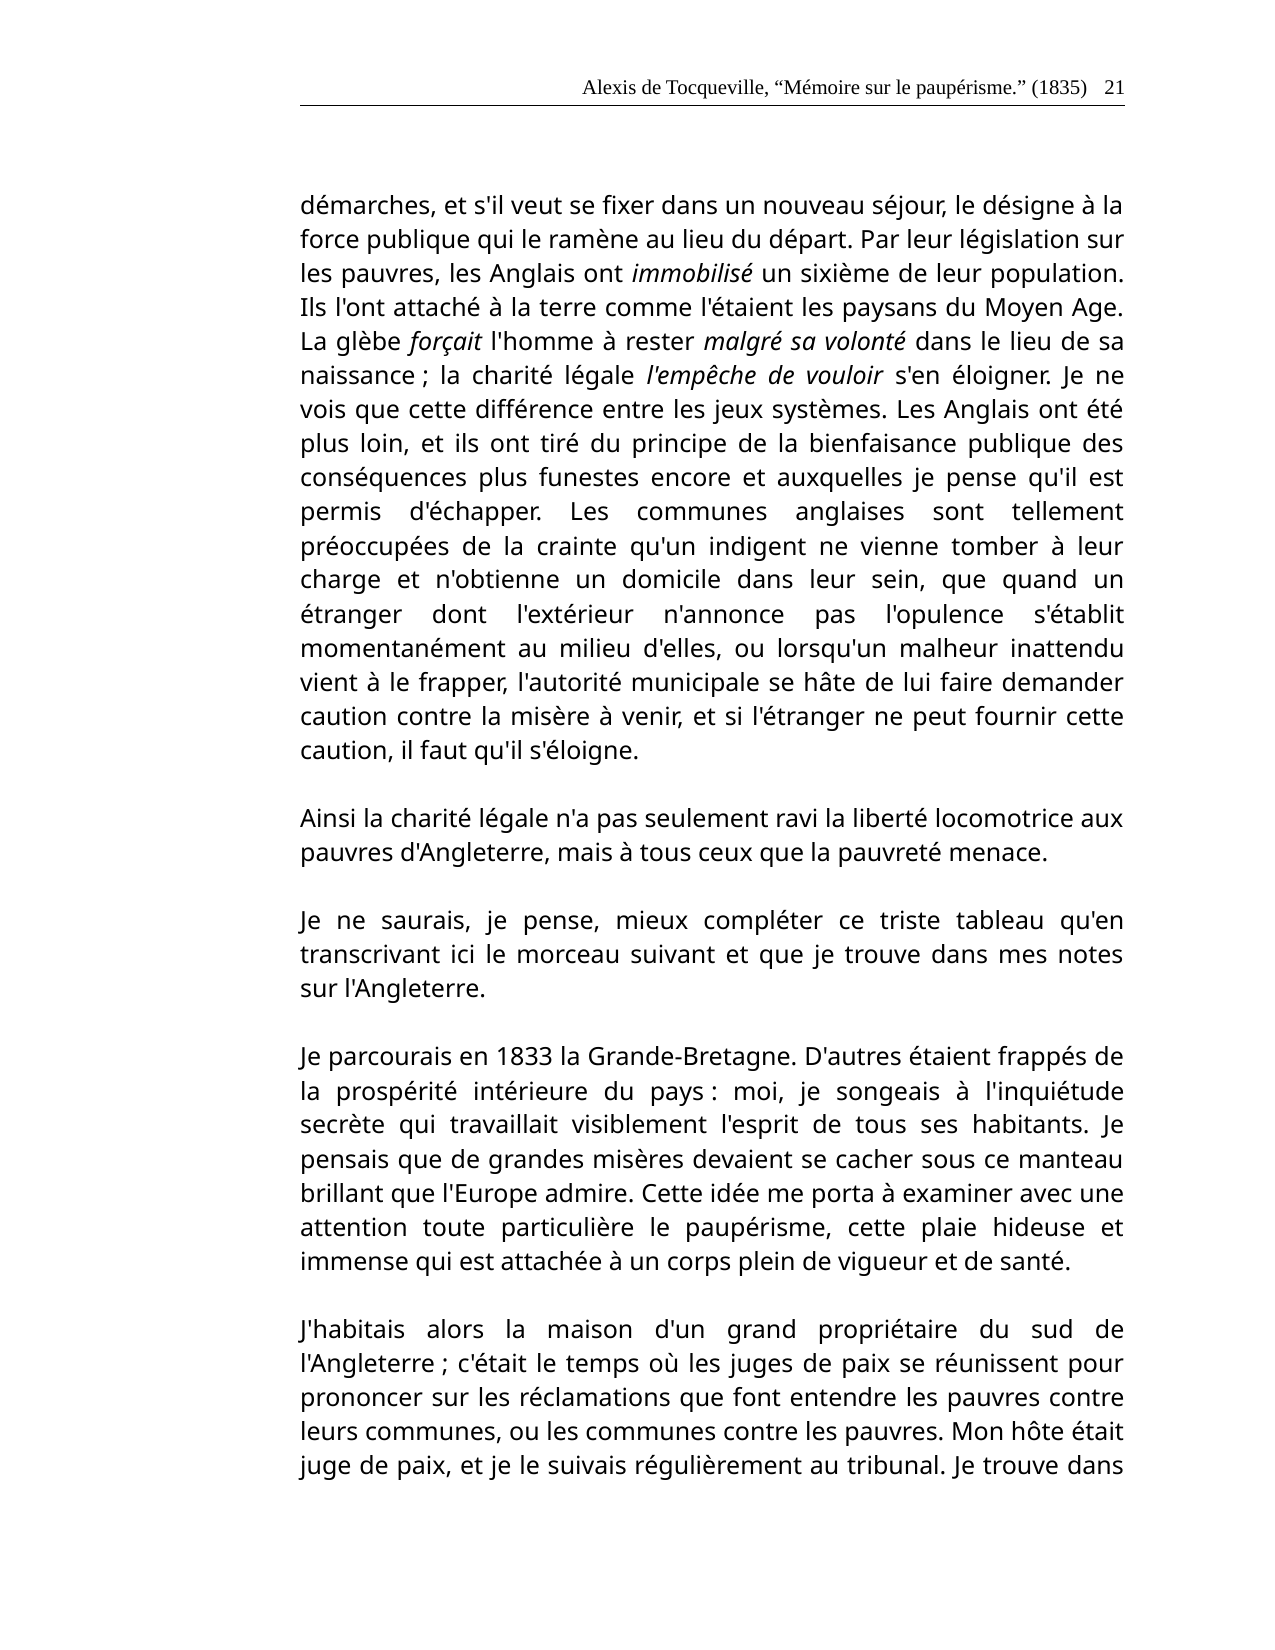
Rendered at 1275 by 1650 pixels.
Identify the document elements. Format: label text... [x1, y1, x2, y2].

text démarches, et s'il veut se fixer dans un nouveau séjour, le désigne à la force publique qui le ramène au lieu du départ. Par leur législation sur les pauvres, les Anglais ont immobilisé un sixième de leur population. Ils l'ont attaché à la terre comme l'étaient les paysans du Moyen Age. La glèbe forçait l'homme à rester malgré sa volonté dans le lieu de sa naissance ; la charité légale l'empêche de vouloir s'en éloigner. Je ne vois que cette différence entre les jeux systèmes. Les Anglais ont été plus loin, et ils ont tiré du principe de la bienfaisance publique des conséquences plus funestes encore et auxquelles je pense qu'il est permis d'échapper. Les communes anglaises sont tellement préoccupées de la crainte qu'un indigent ne vienne tomber à leur charge et n'obtienne un domicile dans leur sein, que quand un étranger dont l'extérieur n'annonce pas l'opulence s'établit momentanément au milieu d'elles, ou lorsqu'un malheur inattendu vient à le frapper, l'autorité municipale se hâte de lui faire demander caution contre la misère à venir, et si l'étranger ne peut fournir cette caution, il faut qu'il s'éloigne. [300, 187, 1125, 767]
text Je parcourais en 1833 la Grande-Bretagne. D'autres étaient frappés de la prospérité intérieure du pays : moi, je songeais à l'inquiétude secrète qui travaillait visiblement l'esprit de tous ses habitants. Je pensais que de grandes misères devaient se cacher sous ce manteau brillant que l'Europe admire. Cette idée me porta à examiner avec une attention toute particulière le paupérisme, cette plaie hideuse et immense qui est attachée à un corps plein de vigueur et de santé. [300, 1039, 1125, 1277]
text Je ne saurais, je pense, mieux compléter ce triste tableau qu'en transcrivant ici le morceau suivant et que je trouve dans mes notes sur l'Angleterre. [300, 903, 1125, 1005]
text J'habitais alors la maison d'un grand propriétaire du sud de l'Angleterre ; c'était le temps où les juges de paix se réunissent pour prononcer sur les réclamations que font entendre les pauvres contre leurs communes, ou les communes contre les pauvres. Mon hôte était juge de paix, et je le suivais régulièrement au tribunal. Je trouve dans [300, 1312, 1125, 1482]
text Ainsi la charité légale n'a pas seulement ravi la liberté locomotrice aux pauvres d'Angleterre, mais à tous ceux que la pauvreté menace. [300, 801, 1125, 869]
